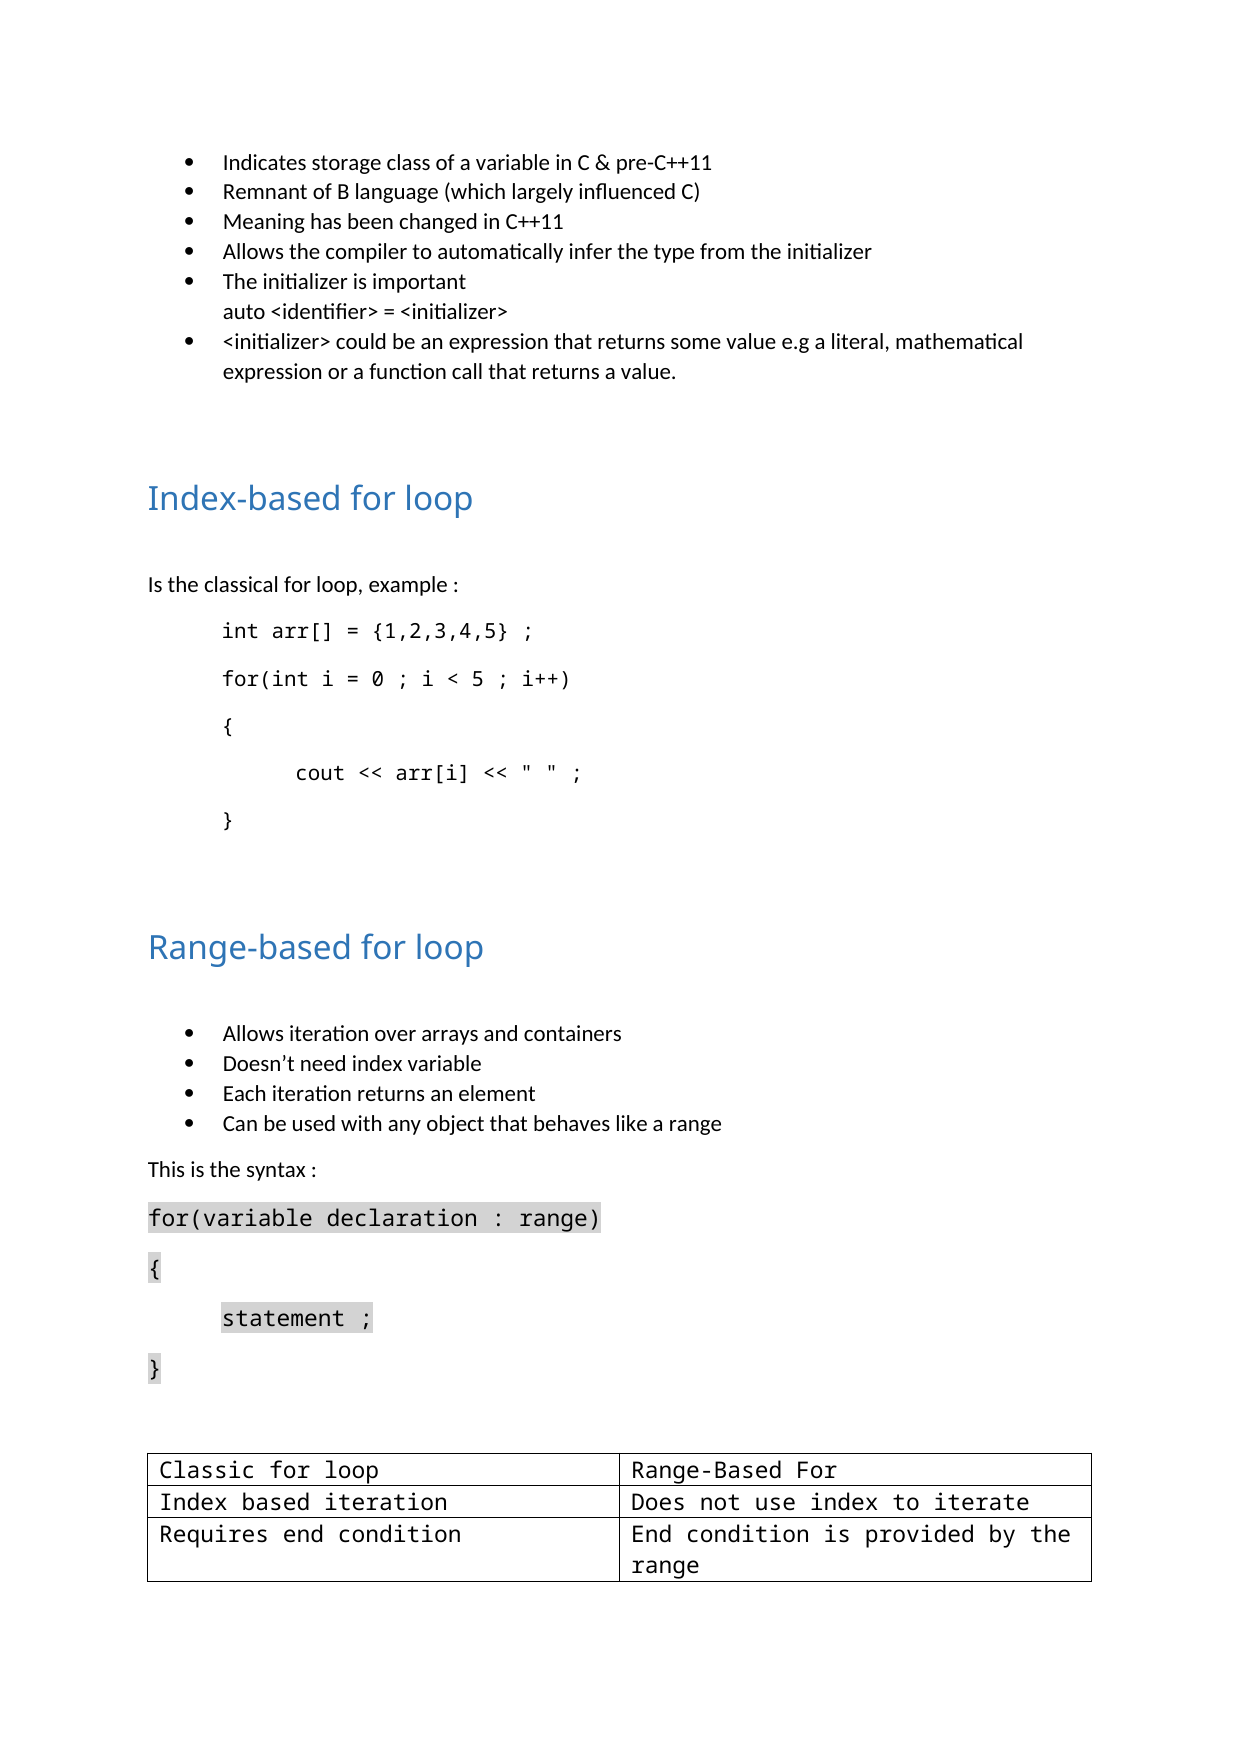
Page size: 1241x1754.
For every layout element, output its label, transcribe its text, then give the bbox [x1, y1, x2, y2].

text { [148, 711, 1093, 739]
table_cell Does not use index to iterate [620, 1486, 1091, 1517]
list auto <identifier> = <initializer> [223, 297, 1093, 325]
text for(variable declaration : range) [148, 1202, 1093, 1233]
table_cell Requires end condition [148, 1518, 619, 1581]
text cout << arr[i] << " " ; [148, 758, 1093, 786]
list Each iteration returns an element [185, 1079, 1093, 1107]
text for(int i = 0 ; i < 5 ; i++) [148, 664, 1093, 692]
list Meaning has been changed in C++11 [185, 207, 1093, 235]
list Can be used with any object that behaves like a range [185, 1109, 1093, 1137]
text This is the syntax : [148, 1156, 1093, 1183]
list Indicates storage class of a variable in C & pre-C++11 [185, 148, 1093, 176]
text statement ; [148, 1302, 1093, 1333]
subtitle Range-based for loop [148, 924, 1093, 969]
list Allows the compiler to automatically infer the type from the initializer [185, 237, 1093, 265]
list Remnant of B language (which largely influenced C) [185, 177, 1093, 206]
subtitle Index-based for loop [148, 475, 1093, 520]
text int arr[] = {1,2,3,4,5} ; [148, 617, 1093, 645]
text } [148, 805, 1093, 833]
table_cell End condition is provided by the range [620, 1518, 1091, 1581]
list The initializer is important [185, 267, 1093, 295]
list Doesn’t need index variable [185, 1049, 1093, 1077]
list <initializer> could be an expression that returns some value e.g a literal, mathematical expression or a function call that returns a value. [185, 327, 1093, 385]
text Is the classical for loop, example : [148, 570, 1093, 598]
table_header Range-Based For [620, 1454, 1091, 1485]
table_cell Index based iteration [148, 1486, 619, 1517]
list Allows iteration over arrays and containers [185, 1019, 1093, 1047]
table_header Classic for loop [148, 1454, 619, 1485]
text { [148, 1252, 1093, 1283]
text } [148, 1352, 1093, 1384]
